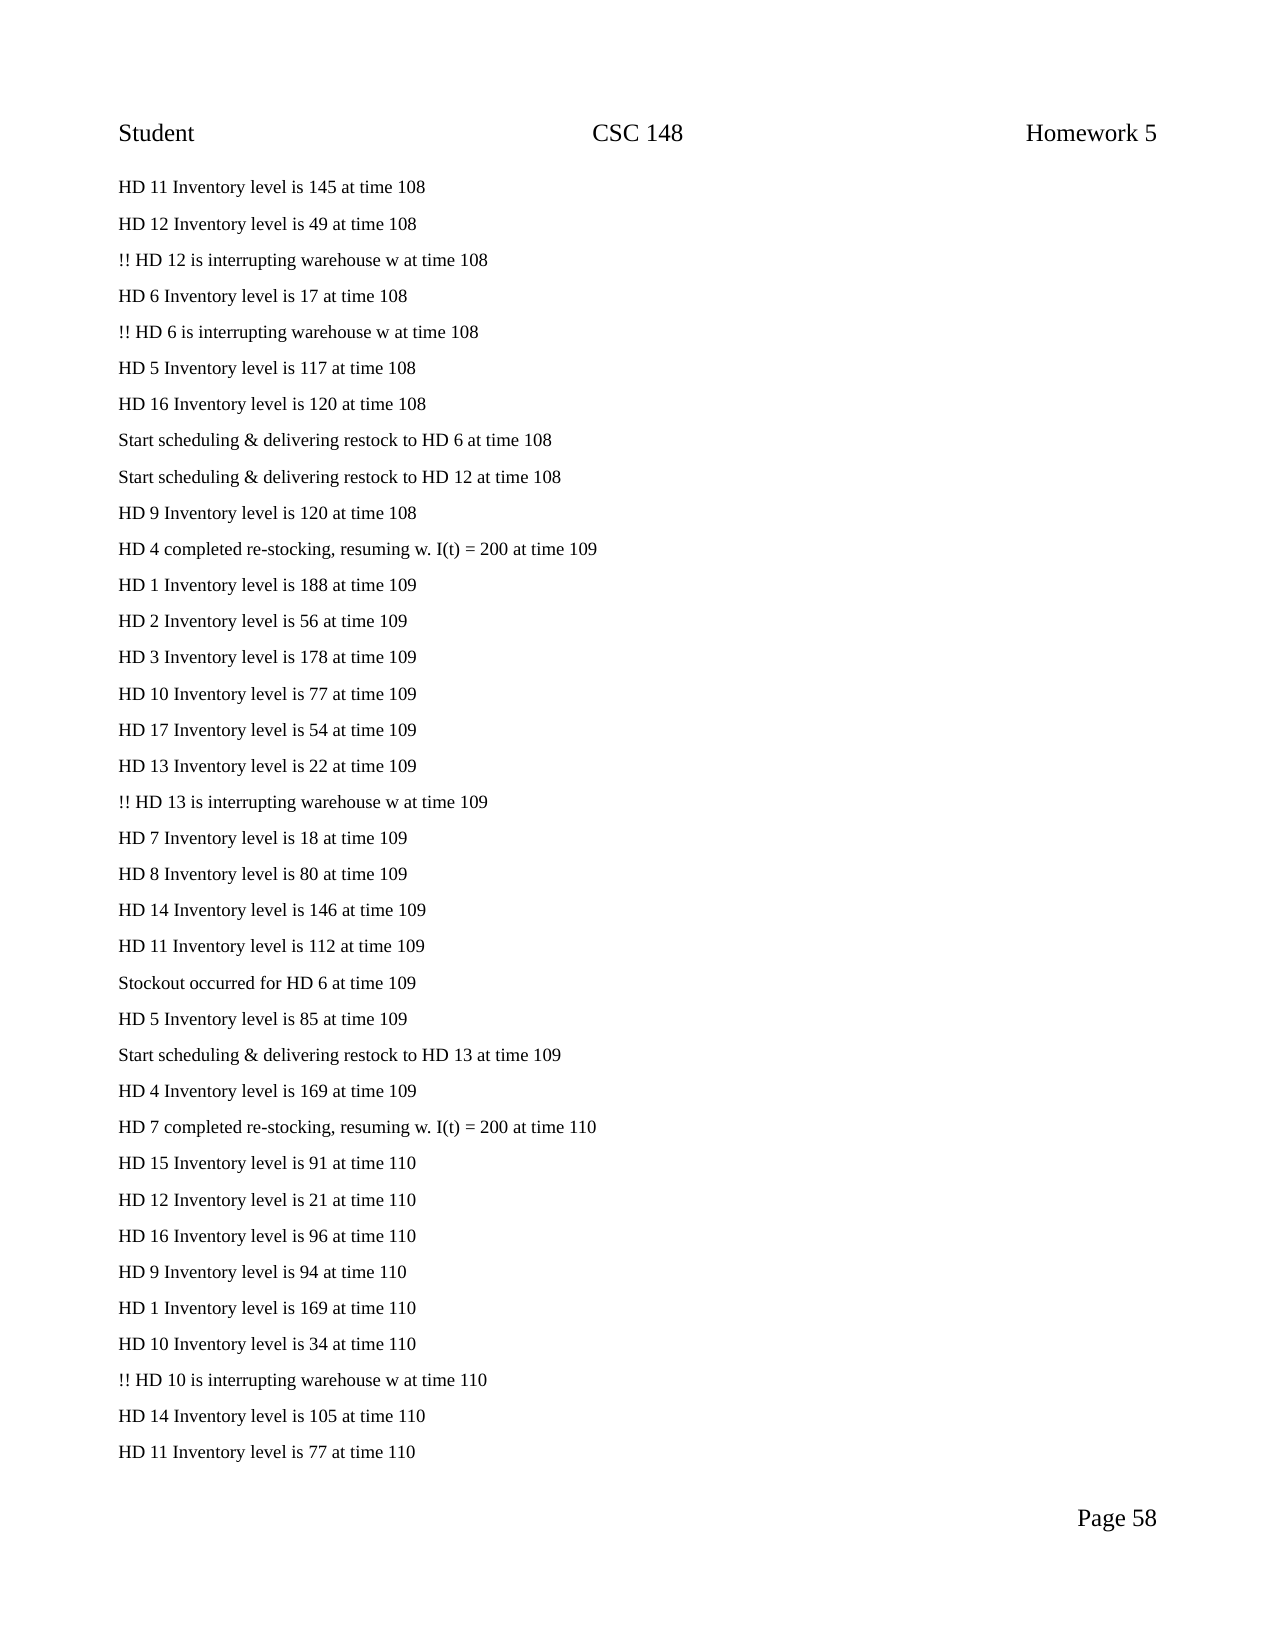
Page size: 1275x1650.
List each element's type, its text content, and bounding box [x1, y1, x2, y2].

text HD 4 Inventory level is 169 at time 109 [118, 1080, 1157, 1102]
text HD 13 Inventory level is 22 at time 109 [118, 755, 1157, 776]
text HD 12 Inventory level is 49 at time 108 [118, 212, 1157, 234]
text HD 16 Inventory level is 96 at time 110 [118, 1224, 1157, 1246]
text HD 9 Inventory level is 94 at time 110 [118, 1261, 1157, 1282]
text HD 9 Inventory level is 120 at time 108 [118, 502, 1157, 523]
text HD 14 Inventory level is 146 at time 109 [118, 899, 1157, 921]
text HD 7 completed re-stocking, resuming w. I(t) = 200 at time 110 [118, 1116, 1157, 1138]
text HD 3 Inventory level is 178 at time 109 [118, 646, 1157, 668]
text HD 4 completed re-stocking, resuming w. I(t) = 200 at time 109 [118, 538, 1157, 559]
text Start scheduling & delivering restock to HD 13 at time 109 [118, 1044, 1157, 1065]
text !! HD 6 is interrupting warehouse w at time 108 [118, 321, 1157, 342]
text HD 11 Inventory level is 112 at time 109 [118, 935, 1157, 957]
text HD 1 Inventory level is 169 at time 110 [118, 1297, 1157, 1318]
text HD 1 Inventory level is 188 at time 109 [118, 574, 1157, 596]
text HD 16 Inventory level is 120 at time 108 [118, 393, 1157, 415]
text HD 14 Inventory level is 105 at time 110 [118, 1405, 1157, 1427]
text Stockout occurred for HD 6 at time 109 [118, 972, 1157, 993]
text !! HD 12 is interrupting warehouse w at time 108 [118, 249, 1157, 270]
text HD 11 Inventory level is 77 at time 110 [118, 1441, 1157, 1463]
text !! HD 13 is interrupting warehouse w at time 109 [118, 791, 1157, 812]
text HD 10 Inventory level is 34 at time 110 [118, 1333, 1157, 1354]
text HD 5 Inventory level is 85 at time 109 [118, 1008, 1157, 1029]
text HD 6 Inventory level is 17 at time 108 [118, 285, 1157, 306]
text !! HD 10 is interrupting warehouse w at time 110 [118, 1369, 1157, 1391]
text HD 11 Inventory level is 145 at time 108 [118, 176, 1157, 198]
text HD 15 Inventory level is 91 at time 110 [118, 1152, 1157, 1174]
text HD 10 Inventory level is 77 at time 109 [118, 682, 1157, 704]
text HD 8 Inventory level is 80 at time 109 [118, 863, 1157, 885]
text Start scheduling & delivering restock to HD 12 at time 108 [118, 466, 1157, 487]
text HD 7 Inventory level is 18 at time 109 [118, 827, 1157, 848]
text Start scheduling & delivering restock to HD 6 at time 108 [118, 429, 1157, 451]
text HD 5 Inventory level is 117 at time 108 [118, 357, 1157, 379]
text HD 17 Inventory level is 54 at time 109 [118, 718, 1157, 740]
text HD 2 Inventory level is 56 at time 109 [118, 610, 1157, 632]
text HD 12 Inventory level is 21 at time 110 [118, 1188, 1157, 1210]
